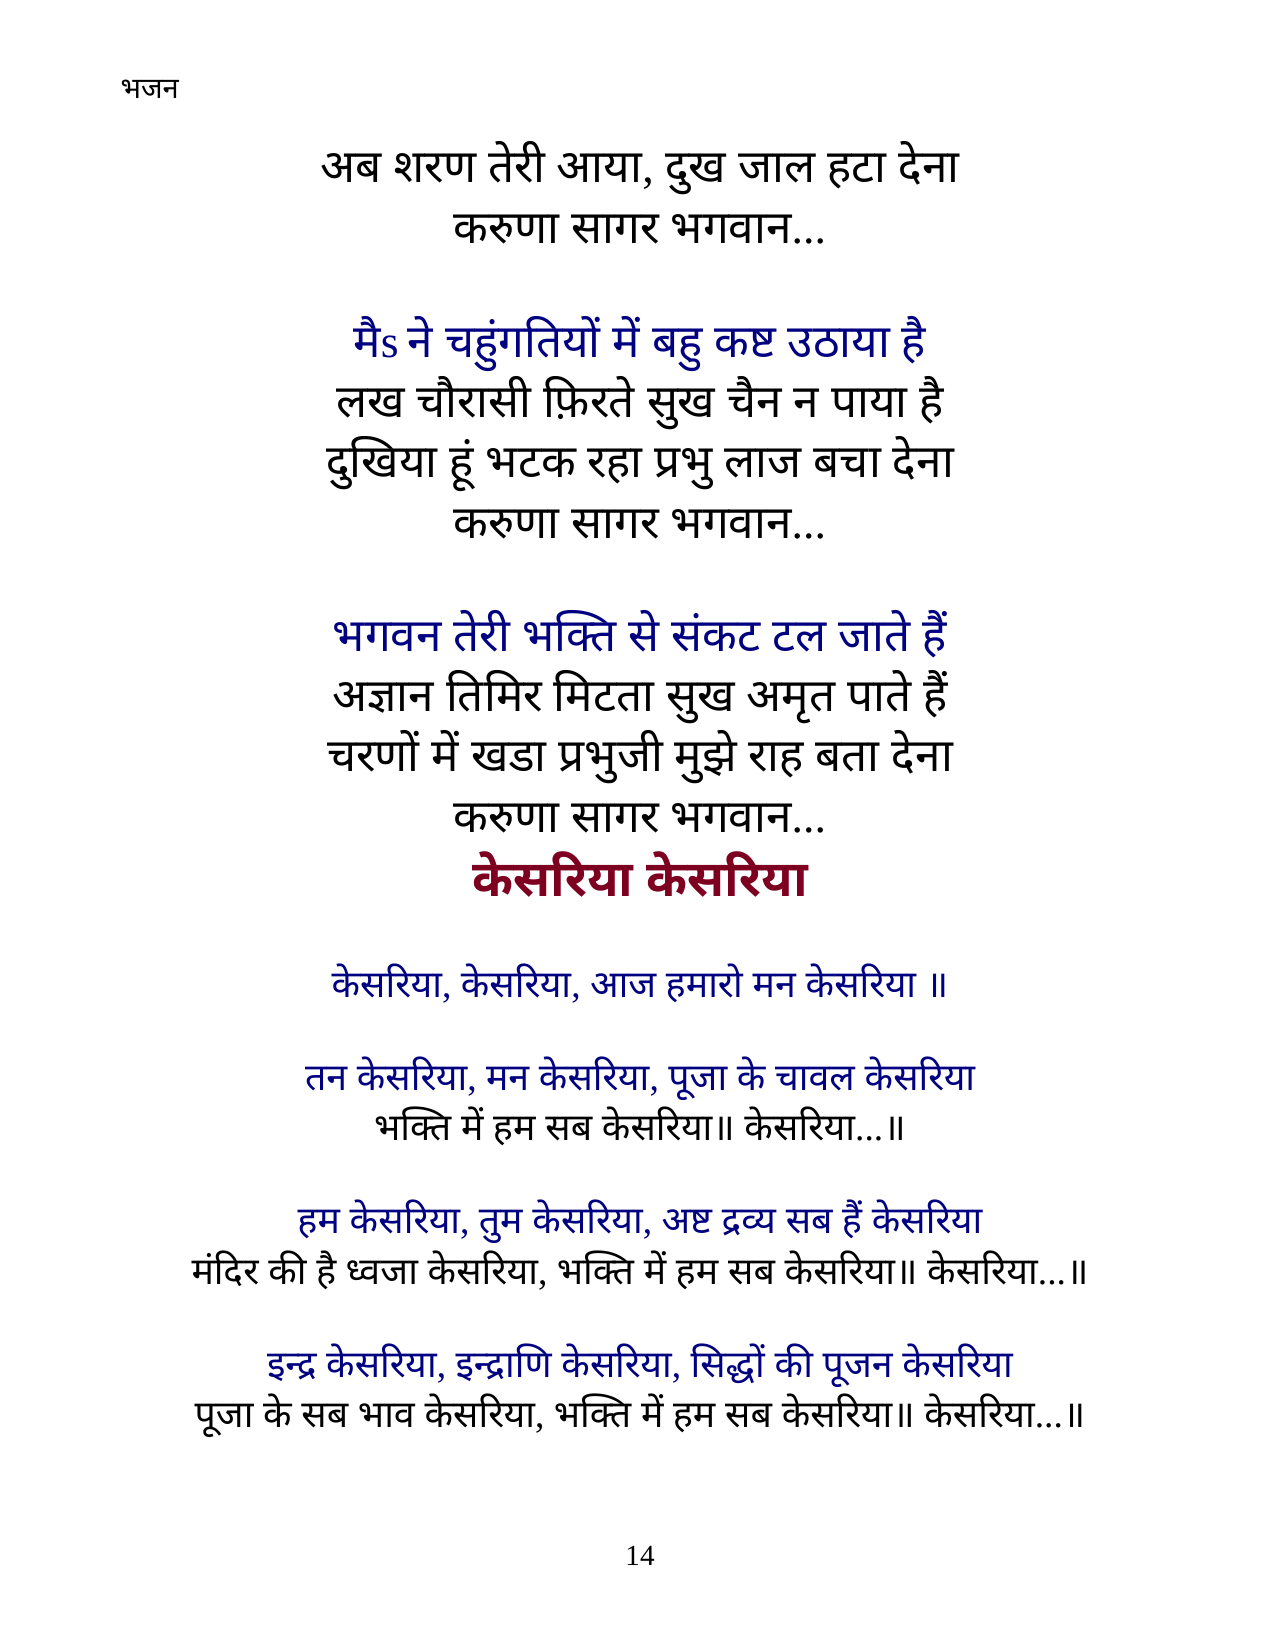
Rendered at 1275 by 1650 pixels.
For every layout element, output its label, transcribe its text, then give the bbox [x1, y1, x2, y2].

text इन्द्र केसरिया, इन्द्राणि केसरिया, सिद्धों की पूजन केसरिया [83, 1342, 1196, 1393]
text करुणा सागर भगवान... [83, 790, 1196, 851]
text दुखिया हूं भटक रहा प्रभु लाज बचा देना [83, 436, 1196, 496]
text अज्ञान तिमिर मिटता सुख अमृत पाते हैं [83, 670, 1196, 730]
text हम केसरिया, तुम केसरिया, अष्ट द्रव्य सब हैं केसरिया [83, 1199, 1196, 1249]
text केसरिया, केसरिया, आज हमारो मन केसरिया ॥ [83, 962, 1196, 1012]
text चरणों में खडा प्रभुजी मुझे राह बता देना [83, 730, 1196, 790]
text करुणा सागर भगवान... [83, 496, 1196, 558]
text मैsने चहुंगतियों में बहु कष्ट उठाया है [83, 315, 1196, 377]
text पूजा के सब भाव केसरिया, भक्ति में हम सब केसरिया॥ केसरिया...॥ [83, 1393, 1196, 1443]
text लख चौरासी फ़िरते सुख चैन न पाया है [83, 377, 1196, 436]
text मंदिर की है ध्वजा केसरिया, भक्ति में हम सब केसरिया॥ केसरिया...॥ [83, 1249, 1196, 1299]
text भगवन तेरी भक्ति से संकट टल जाते हैं [83, 610, 1196, 670]
text तन केसरिया, मन केसरिया, पूजा के चावल केसरिया [83, 1055, 1196, 1106]
text केसरिया केसरिया [83, 851, 1196, 917]
text भक्ति में हम सब केसरिया॥ केसरिया...॥ [83, 1106, 1196, 1156]
text करुणा सागर भगवान... [83, 201, 1196, 262]
text अब शरण तेरी आया, दुख जाल हटा देना [83, 139, 1196, 201]
